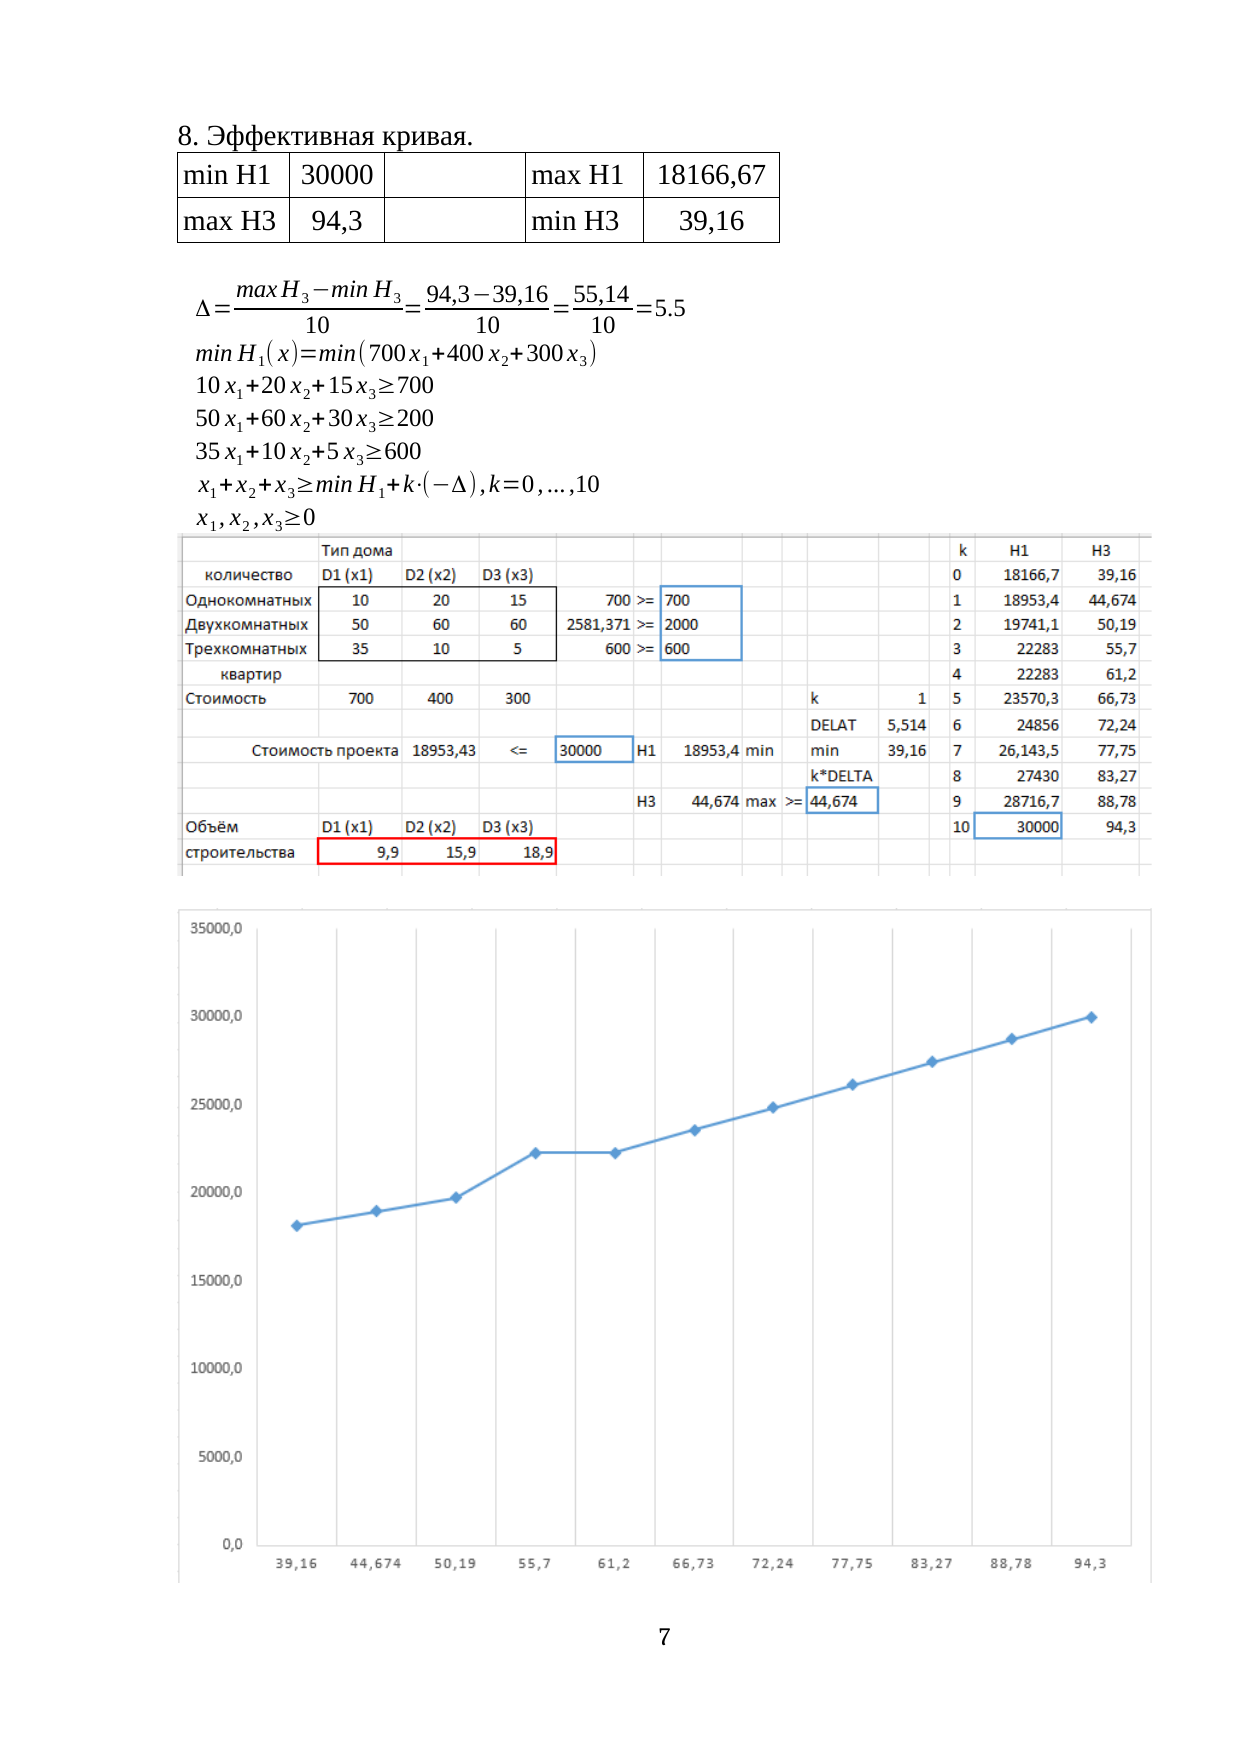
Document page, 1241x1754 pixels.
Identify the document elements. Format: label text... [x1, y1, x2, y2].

table_cell max H3 [178, 198, 289, 242]
table_cell min H3 [526, 198, 643, 242]
table_cell 94,3 [290, 198, 384, 242]
table_cell [385, 198, 525, 242]
table_header 18166,67 [644, 153, 779, 197]
table_header min H1 [178, 153, 289, 197]
table_cell 39,16 [644, 198, 779, 242]
table_header 30000 [290, 153, 384, 197]
picture [177, 908, 1152, 1583]
table_header [385, 153, 525, 197]
text 8. Эффективная кривая. [177, 118, 1152, 152]
picture [177, 533, 1152, 876]
table_header max H1 [526, 153, 643, 197]
